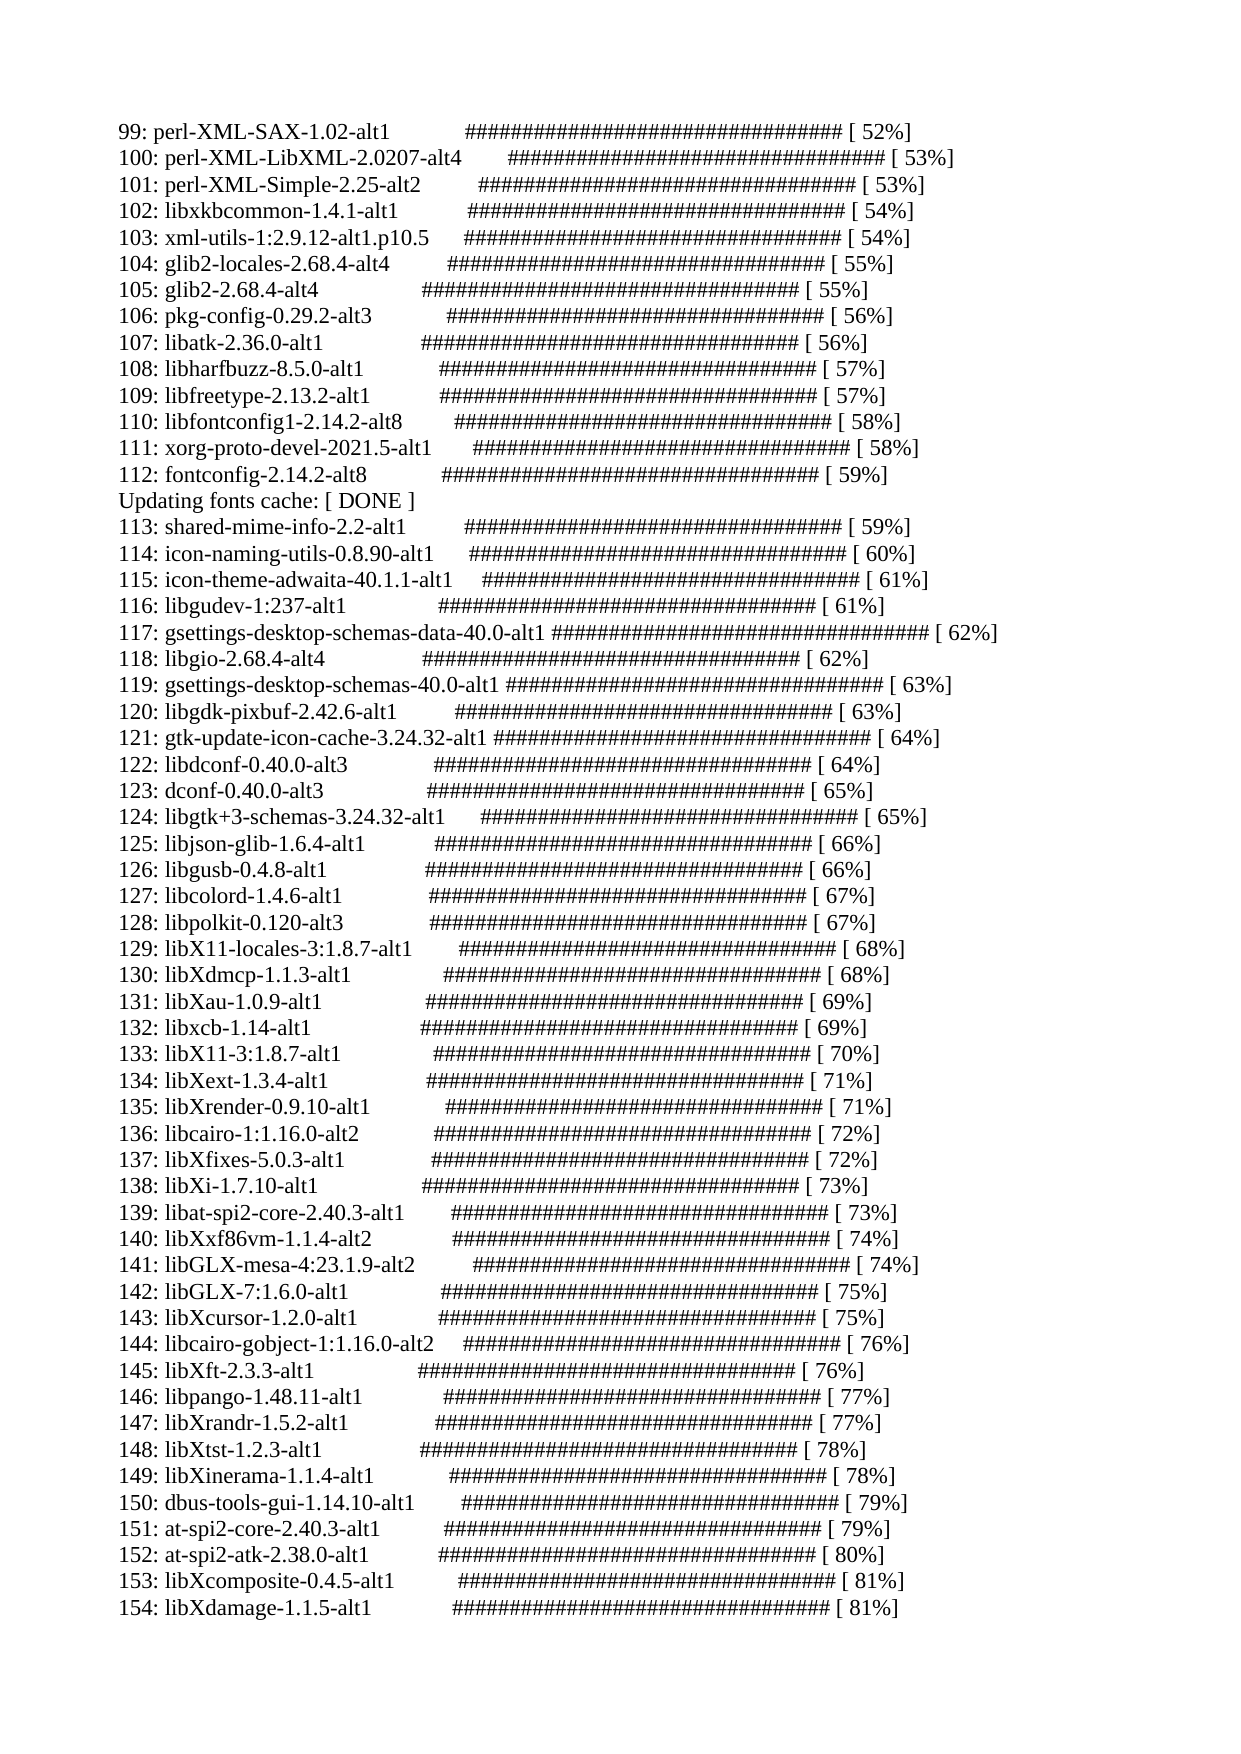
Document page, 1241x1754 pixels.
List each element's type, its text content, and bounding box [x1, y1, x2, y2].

text 106: pkg-config-0.29.2-alt3 ################################# [ 56%] [118, 303, 1122, 329]
text 109: libfreetype-2.13.2-alt1 ################################# [ 57%] [118, 382, 1122, 408]
text 146: libpango-1.48.11-alt1 ################################# [ 77%] [118, 1383, 1122, 1409]
text 101: perl-XML-Simple-2.25-alt2 ################################# [ 53%] [118, 171, 1122, 197]
text Updating fonts cache: [ DONE ] [118, 487, 1122, 513]
text 145: libXft-2.3.3-alt1 ################################# [ 76%] [118, 1357, 1122, 1383]
text 143: libXcursor-1.2.0-alt1 ################################# [ 75%] [118, 1304, 1122, 1330]
text 112: fontconfig-2.14.2-alt8 ################################# [ 59%] [118, 461, 1122, 487]
text 147: libXrandr-1.5.2-alt1 ################################# [ 77%] [118, 1409, 1122, 1436]
text 153: libXcomposite-0.4.5-alt1 ################################# [ 81%] [118, 1568, 1122, 1594]
text 144: libcairo-gobject-1:1.16.0-alt2 ################################# [ 76%] [118, 1330, 1122, 1357]
text 141: libGLX-mesa-4:23.1.9-alt2 ################################# [ 74%] [118, 1251, 1122, 1278]
text 150: dbus-tools-gui-1.14.10-alt1 ################################# [ 79%] [118, 1488, 1122, 1515]
text 113: shared-mime-info-2.2-alt1 ################################# [ 59%] [118, 513, 1122, 540]
text 116: libgudev-1:237-alt1 ################################# [ 61%] [118, 592, 1122, 619]
text 121: gtk-update-icon-cache-3.24.32-alt1 ################################# [ 64%] [118, 724, 1122, 751]
text 118: libgio-2.68.4-alt4 ################################# [ 62%] [118, 645, 1122, 672]
text 152: at-spi2-atk-2.38.0-alt1 ################################# [ 80%] [118, 1541, 1122, 1568]
text 132: libxcb-1.14-alt1 ################################# [ 69%] [118, 1014, 1122, 1041]
text 100: perl-XML-LibXML-2.0207-alt4 ################################# [ 53%] [118, 144, 1122, 171]
text 123: dconf-0.40.0-alt3 ################################# [ 65%] [118, 777, 1122, 803]
text 120: libgdk-pixbuf-2.42.6-alt1 ################################# [ 63%] [118, 698, 1122, 724]
text 134: libXext-1.3.4-alt1 ################################# [ 71%] [118, 1067, 1122, 1093]
text 135: libXrender-0.9.10-alt1 ################################# [ 71%] [118, 1093, 1122, 1119]
text 122: libdconf-0.40.0-alt3 ################################# [ 64%] [118, 751, 1122, 777]
text 130: libXdmcp-1.1.3-alt1 ################################# [ 68%] [118, 961, 1122, 988]
text 129: libX11-locales-3:1.8.7-alt1 ################################# [ 68%] [118, 935, 1122, 961]
text 99: perl-XML-SAX-1.02-alt1 ################################# [ 52%] [118, 118, 1122, 144]
text 108: libharfbuzz-8.5.0-alt1 ################################# [ 57%] [118, 355, 1122, 382]
text 136: libcairo-1:1.16.0-alt2 ################################# [ 72%] [118, 1119, 1122, 1146]
text 102: libxkbcommon-1.4.1-alt1 ################################# [ 54%] [118, 197, 1122, 223]
text 111: xorg-proto-devel-2021.5-alt1 ################################# [ 58%] [118, 434, 1122, 461]
text 124: libgtk+3-schemas-3.24.32-alt1 ################################# [ 65%] [118, 803, 1122, 830]
text 149: libXinerama-1.1.4-alt1 ################################# [ 78%] [118, 1462, 1122, 1488]
text 151: at-spi2-core-2.40.3-alt1 ################################# [ 79%] [118, 1515, 1122, 1541]
text 104: glib2-locales-2.68.4-alt4 ################################# [ 55%] [118, 250, 1122, 276]
text 114: icon-naming-utils-0.8.90-alt1 ################################# [ 60%] [118, 540, 1122, 566]
text 142: libGLX-7:1.6.0-alt1 ################################# [ 75%] [118, 1278, 1122, 1304]
text 115: icon-theme-adwaita-40.1.1-alt1 ################################# [ 61%] [118, 566, 1122, 592]
text 103: xml-utils-1:2.9.12-alt1.p10.5 ################################# [ 54%] [118, 223, 1122, 250]
text 126: libgusb-0.4.8-alt1 ################################# [ 66%] [118, 856, 1122, 882]
text 154: libXdamage-1.1.5-alt1 ################################# [ 81%] [118, 1594, 1122, 1620]
text 117: gsettings-desktop-schemas-data-40.0-alt1 ################################# [ 62%] [118, 619, 1122, 645]
text 110: libfontconfig1-2.14.2-alt8 ################################# [ 58%] [118, 408, 1122, 434]
text 119: gsettings-desktop-schemas-40.0-alt1 ################################# [ 63%] [118, 672, 1122, 698]
text 131: libXau-1.0.9-alt1 ################################# [ 69%] [118, 988, 1122, 1014]
text 138: libXi-1.7.10-alt1 ################################# [ 73%] [118, 1172, 1122, 1199]
text 133: libX11-3:1.8.7-alt1 ################################# [ 70%] [118, 1041, 1122, 1067]
text 128: libpolkit-0.120-alt3 ################################# [ 67%] [118, 909, 1122, 935]
text 105: glib2-2.68.4-alt4 ################################# [ 55%] [118, 276, 1122, 303]
text 137: libXfixes-5.0.3-alt1 ################################# [ 72%] [118, 1146, 1122, 1172]
text 140: libXxf86vm-1.1.4-alt2 ################################# [ 74%] [118, 1225, 1122, 1251]
text 139: libat-spi2-core-2.40.3-alt1 ################################# [ 73%] [118, 1199, 1122, 1225]
text 107: libatk-2.36.0-alt1 ################################# [ 56%] [118, 329, 1122, 355]
text 125: libjson-glib-1.6.4-alt1 ################################# [ 66%] [118, 830, 1122, 856]
text 127: libcolord-1.4.6-alt1 ################################# [ 67%] [118, 882, 1122, 909]
text 148: libXtst-1.2.3-alt1 ################################# [ 78%] [118, 1436, 1122, 1462]
